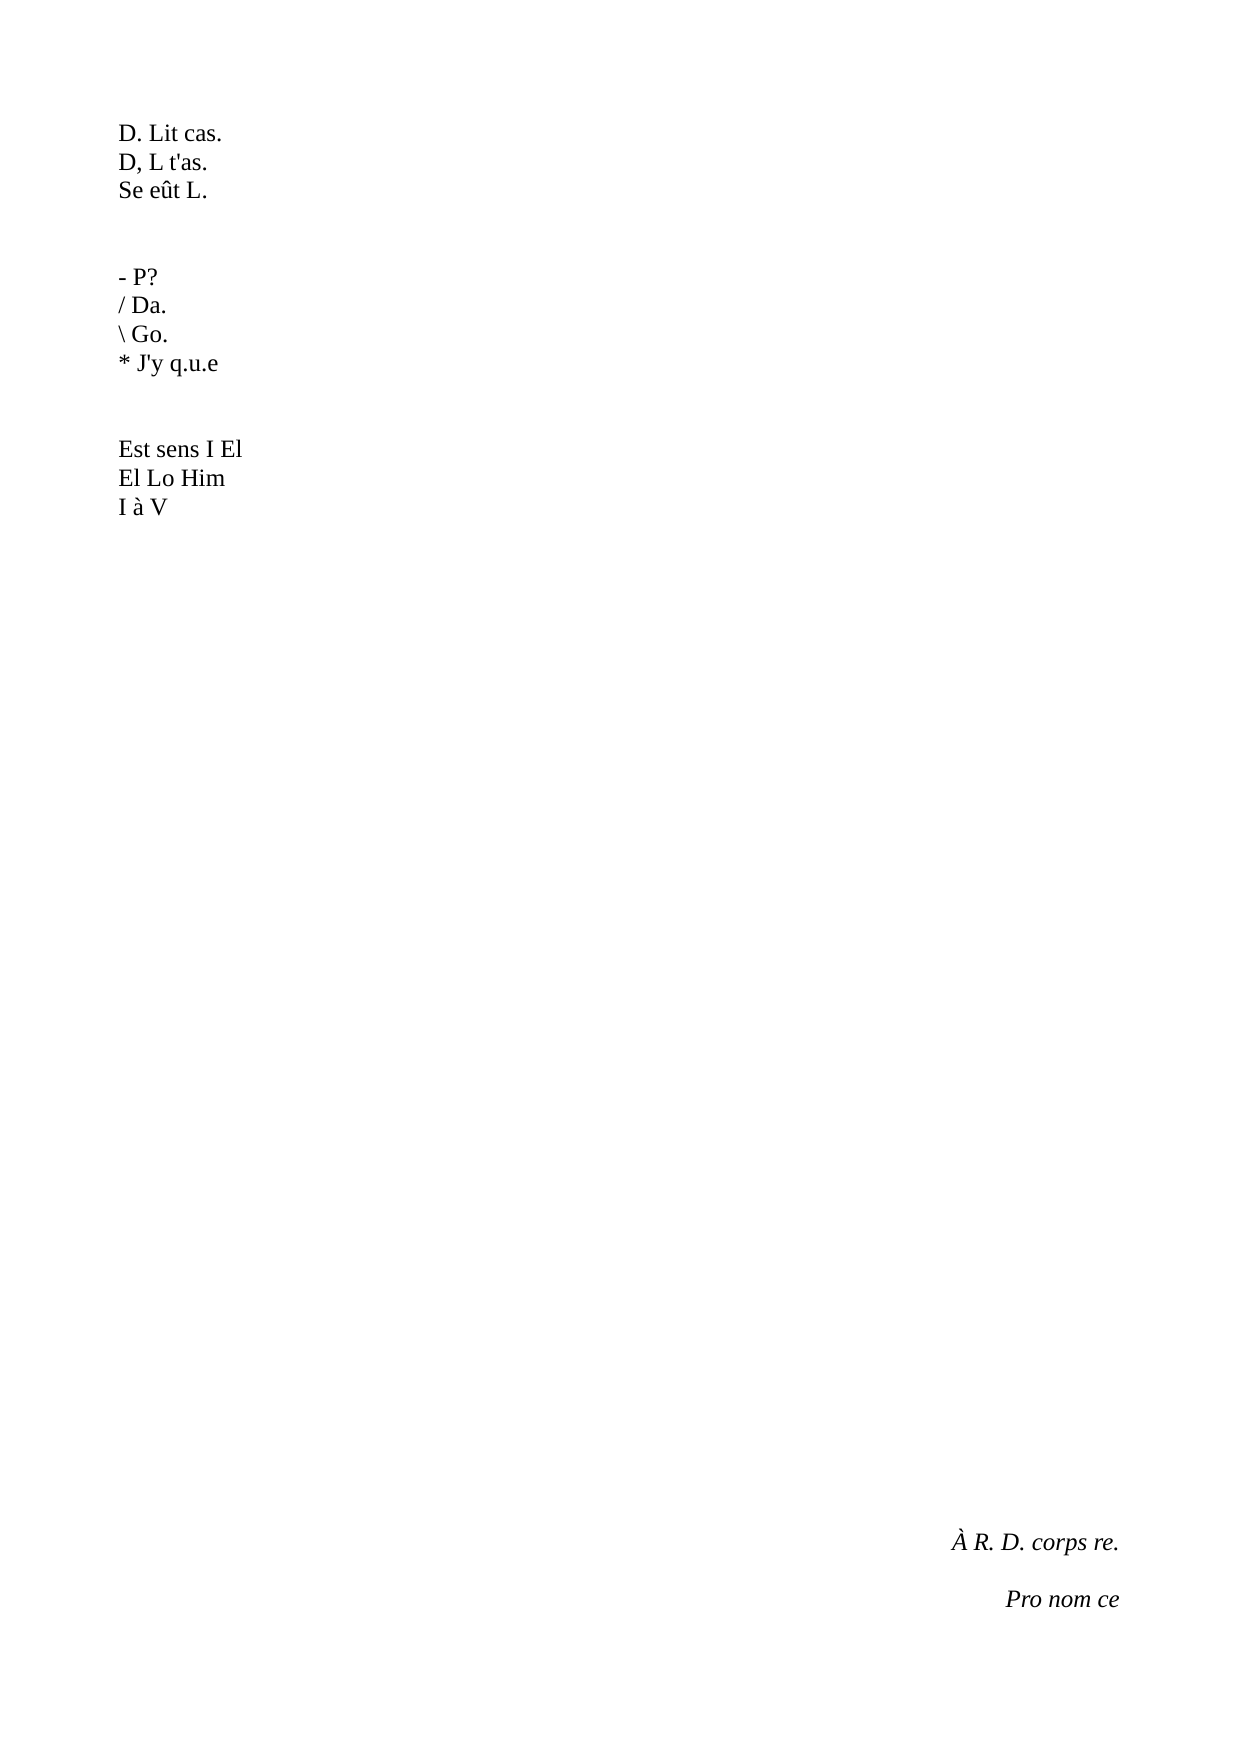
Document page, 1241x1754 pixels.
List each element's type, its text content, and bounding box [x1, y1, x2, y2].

text / Da. [118, 291, 1122, 319]
text \ Go. [118, 319, 1122, 348]
text - P? [118, 262, 1122, 291]
text Pro nom ce [118, 1584, 1122, 1613]
text D, L t'as. [118, 147, 1122, 176]
text I à V [118, 492, 1122, 521]
text Est sens I El [118, 434, 1122, 463]
text El Lo Him [118, 463, 1122, 492]
text À R. D. corps re. [118, 1527, 1122, 1556]
text Se eût L. [118, 176, 1122, 204]
text * J'y q.u.e [118, 348, 1122, 377]
text D. Lit cas. [118, 118, 1122, 147]
